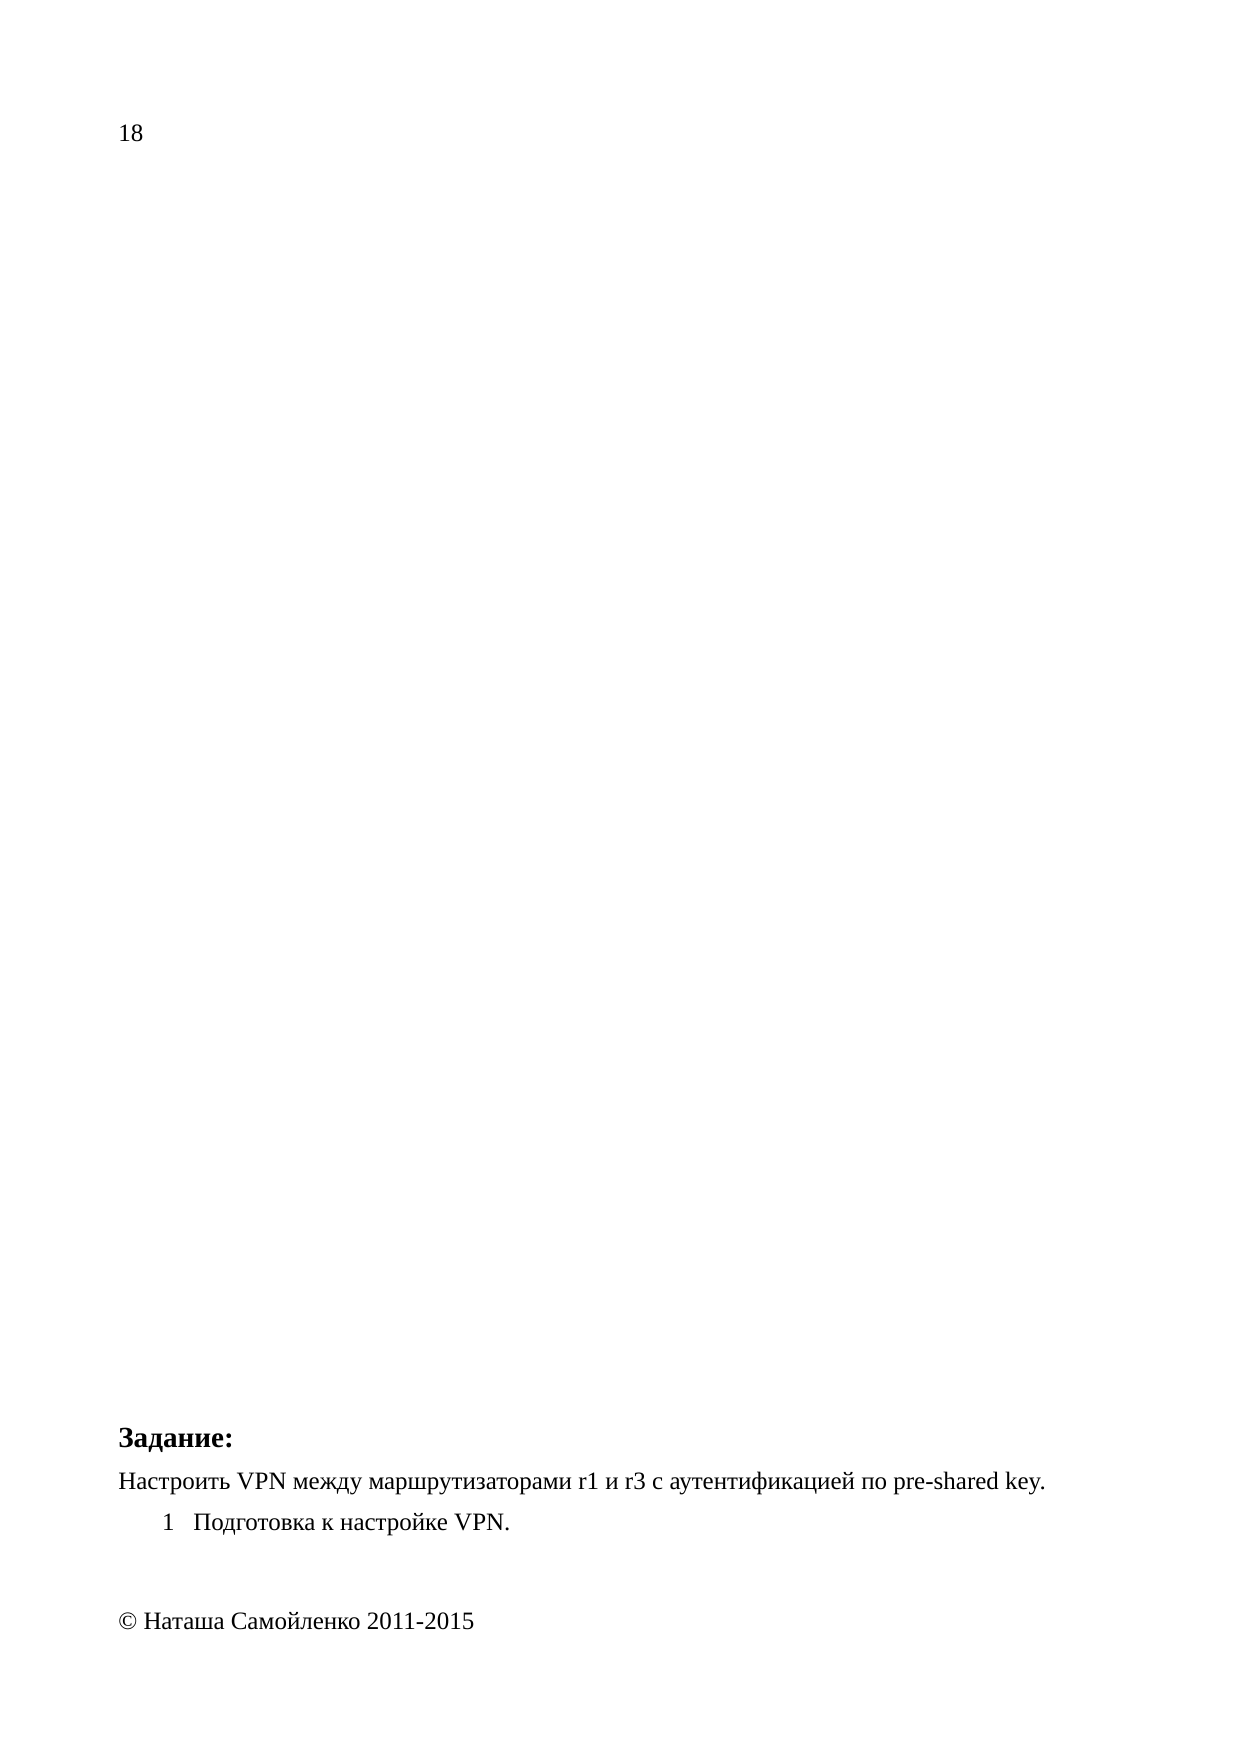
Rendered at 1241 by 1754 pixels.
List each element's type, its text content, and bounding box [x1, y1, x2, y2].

text Задание: [118, 1420, 1122, 1454]
list Подготовка к настройке VPN. [156, 1507, 1122, 1536]
text Настроить VPN между маршрутизаторами r1 и r3 с аутентификацией по pre-shared key. [118, 1466, 1122, 1495]
